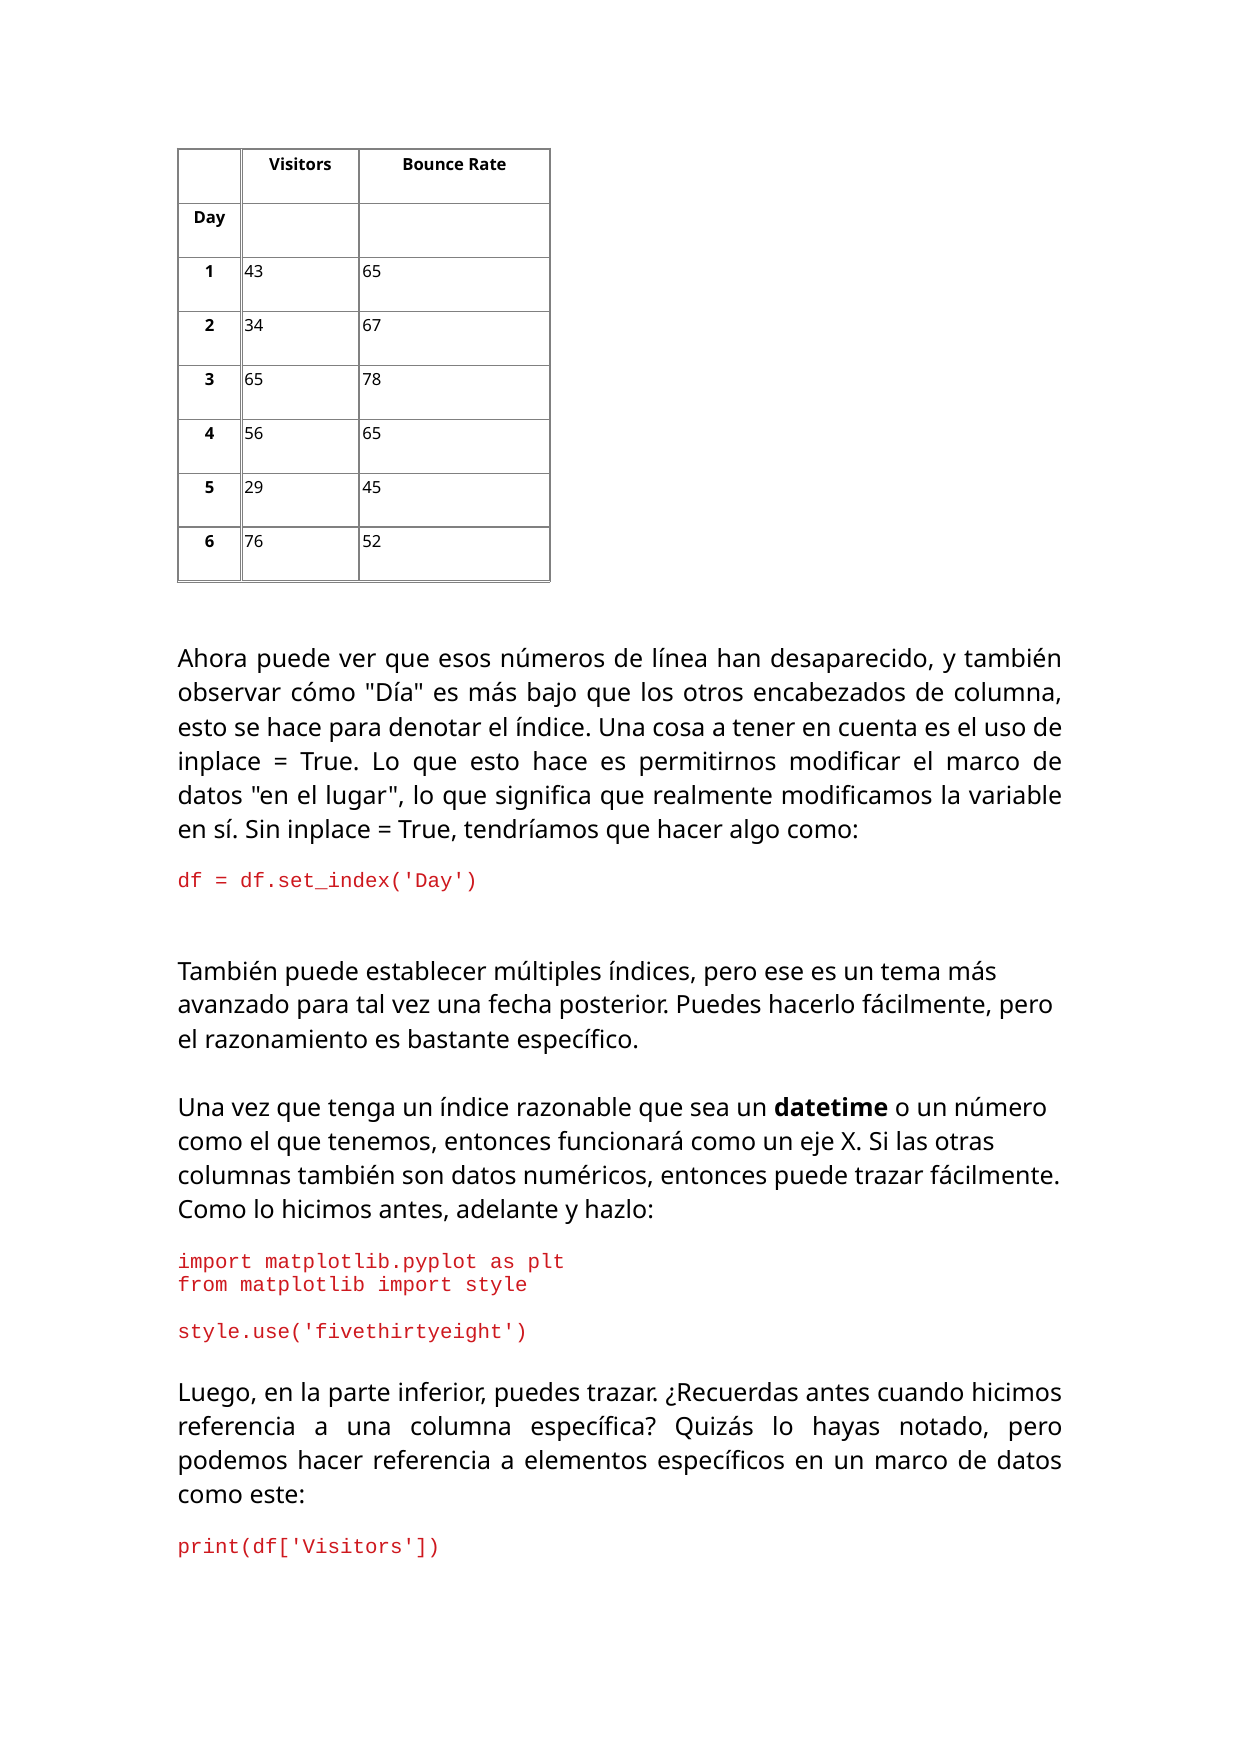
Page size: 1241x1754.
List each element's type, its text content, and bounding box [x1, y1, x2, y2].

table_cell 6 [179, 528, 240, 580]
table_cell 65 [243, 366, 358, 418]
table_cell Day [179, 204, 240, 257]
table_cell 76 [243, 528, 358, 580]
table_cell 3 [179, 366, 240, 418]
table_cell 65 [360, 258, 549, 311]
table_cell 1 [179, 258, 240, 311]
table_cell 45 [360, 474, 549, 526]
text style.use('fivethirtyeight') [177, 1322, 1063, 1345]
table_cell 2 [179, 312, 240, 364]
table_cell 52 [360, 528, 549, 580]
text Luego, en la parte inferior, puedes trazar. ¿Recuerdas antes cuando hicimos referencia a una columna específica? Quizás lo hayas notado, pero podemos hacer referencia a elementos específicos en un marco de datos como este: [177, 1375, 1063, 1511]
text Ahora puede ver que esos números de línea han desaparecido, y también observar cómo "Día" es más bajo que los otros encabezados de columna, esto se hace para denotar el índice. Una cosa a tener en cuenta es el uso de inplace = True. Lo que esto hace es permitirnos modificar el marco de datos "en el lugar", lo que significa que realmente modificamos la variable en sí. Sin inplace = True, tendríamos que hacer algo como: [177, 641, 1063, 845]
table_cell 43 [243, 258, 358, 311]
table_cell 5 [179, 474, 240, 526]
table_cell 56 [243, 420, 358, 472]
table_cell 29 [243, 474, 358, 526]
table_header [179, 150, 240, 203]
text from matplotlib import style [177, 1274, 1063, 1298]
table_cell [360, 204, 549, 257]
table_cell 4 [179, 420, 240, 472]
text import matplotlib.pyplot as plt [177, 1251, 1063, 1274]
table_header Bounce Rate [360, 150, 549, 203]
text print(df['Visitors']) [177, 1536, 1063, 1559]
table_cell 67 [360, 312, 549, 364]
table_header Visitors [243, 150, 358, 203]
text df = df.set_index('Day') [177, 870, 1063, 894]
table_cell 78 [360, 366, 549, 418]
table_cell [243, 204, 358, 257]
table_cell 34 [243, 312, 358, 364]
text También puede establecer múltiples índices, pero ese es un tema más avanzado para tal vez una fecha posterior. Puedes hacerlo fácilmente, pero el razonamiento es bastante específico. Una vez que tenga un índice razonable que sea un datetime o un número como el que tenemos, entonces funcionará como un eje X. Si las otras columnas también son datos numéricos, entonces puede trazar fácilmente. Como lo hicimos antes, adelante y hazlo: [177, 953, 1063, 1226]
table_cell 65 [360, 420, 549, 472]
